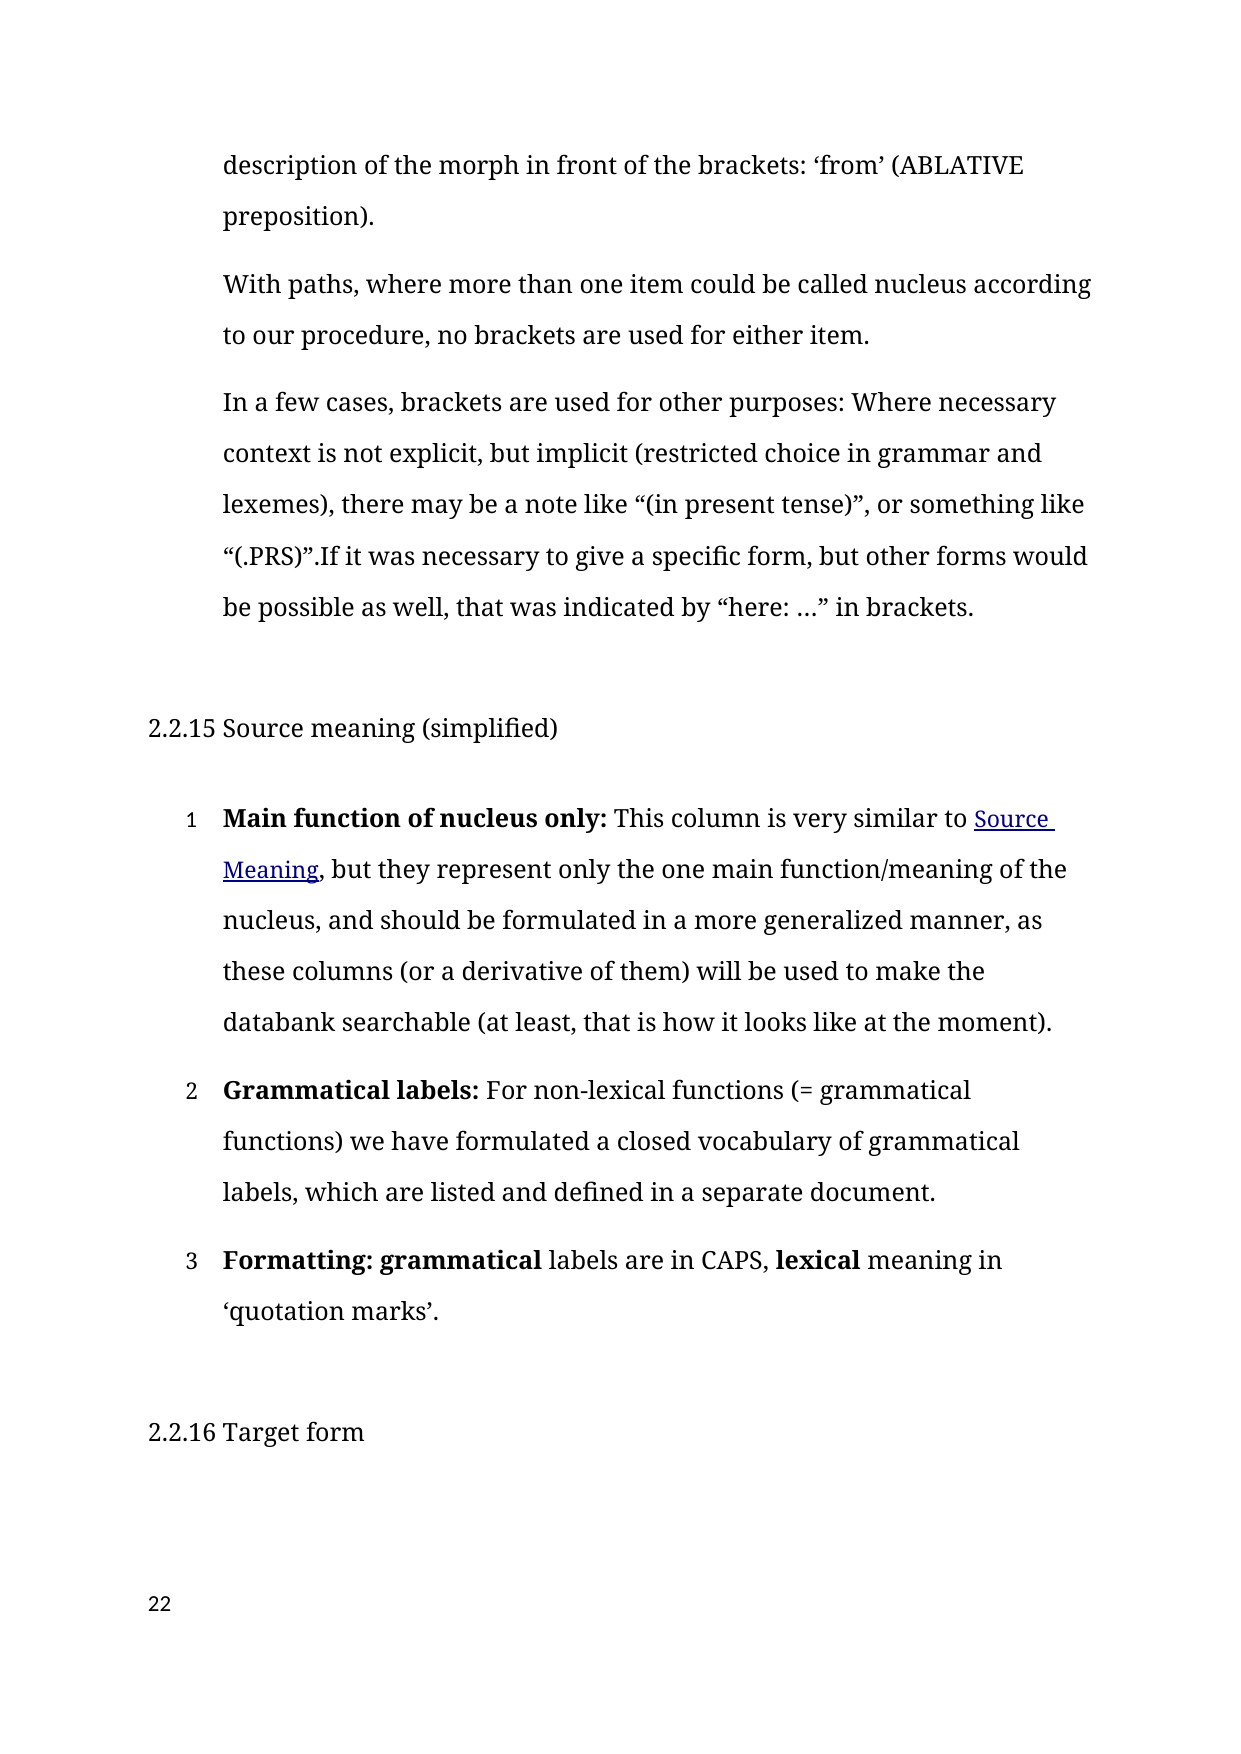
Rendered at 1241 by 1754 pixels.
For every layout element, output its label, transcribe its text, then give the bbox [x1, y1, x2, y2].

text In a few cases, brackets are used for other purposes: Where necessary context is not explicit, but implicit (restricted choice in grammar and lexemes), there may be a note like “(in present tense)”, or something like “(.PRS)”.If it was necessary to give a specific form, but other forms would be possible as well, that was indicated by “here: …” in brackets. [223, 385, 1093, 623]
list description of the morph in front of the brackets: ‘from’ (ABLATIVE preposition). [185, 148, 1093, 233]
text With paths, where more than one item could be called nucleus according to our procedure, no brackets are used for either item. [223, 266, 1093, 351]
subtitle 2.2.16 Target form [148, 1414, 1093, 1448]
list Formatting: grammatical labels are in CAPS, lexical meaning in ‘quotation marks’. [185, 1242, 1093, 1327]
list Main function of nucleus only: This column is very similar to Source Meaning, but they represent only the one main function/meaning of the nucleus, and should be formulated in a more generalized manner, as these columns (or a derivative of them) will be used to make the databank searchable (at least, that is how it looks like at the moment). [185, 801, 1093, 1039]
subtitle 2.2.15 Source meaning (simplified) [148, 710, 1093, 744]
list Grammatical labels: For non-lexical functions (= grammatical functions) we have formulated a closed vocabulary of grammatical labels, which are listed and defined in a separate document. [185, 1072, 1093, 1209]
